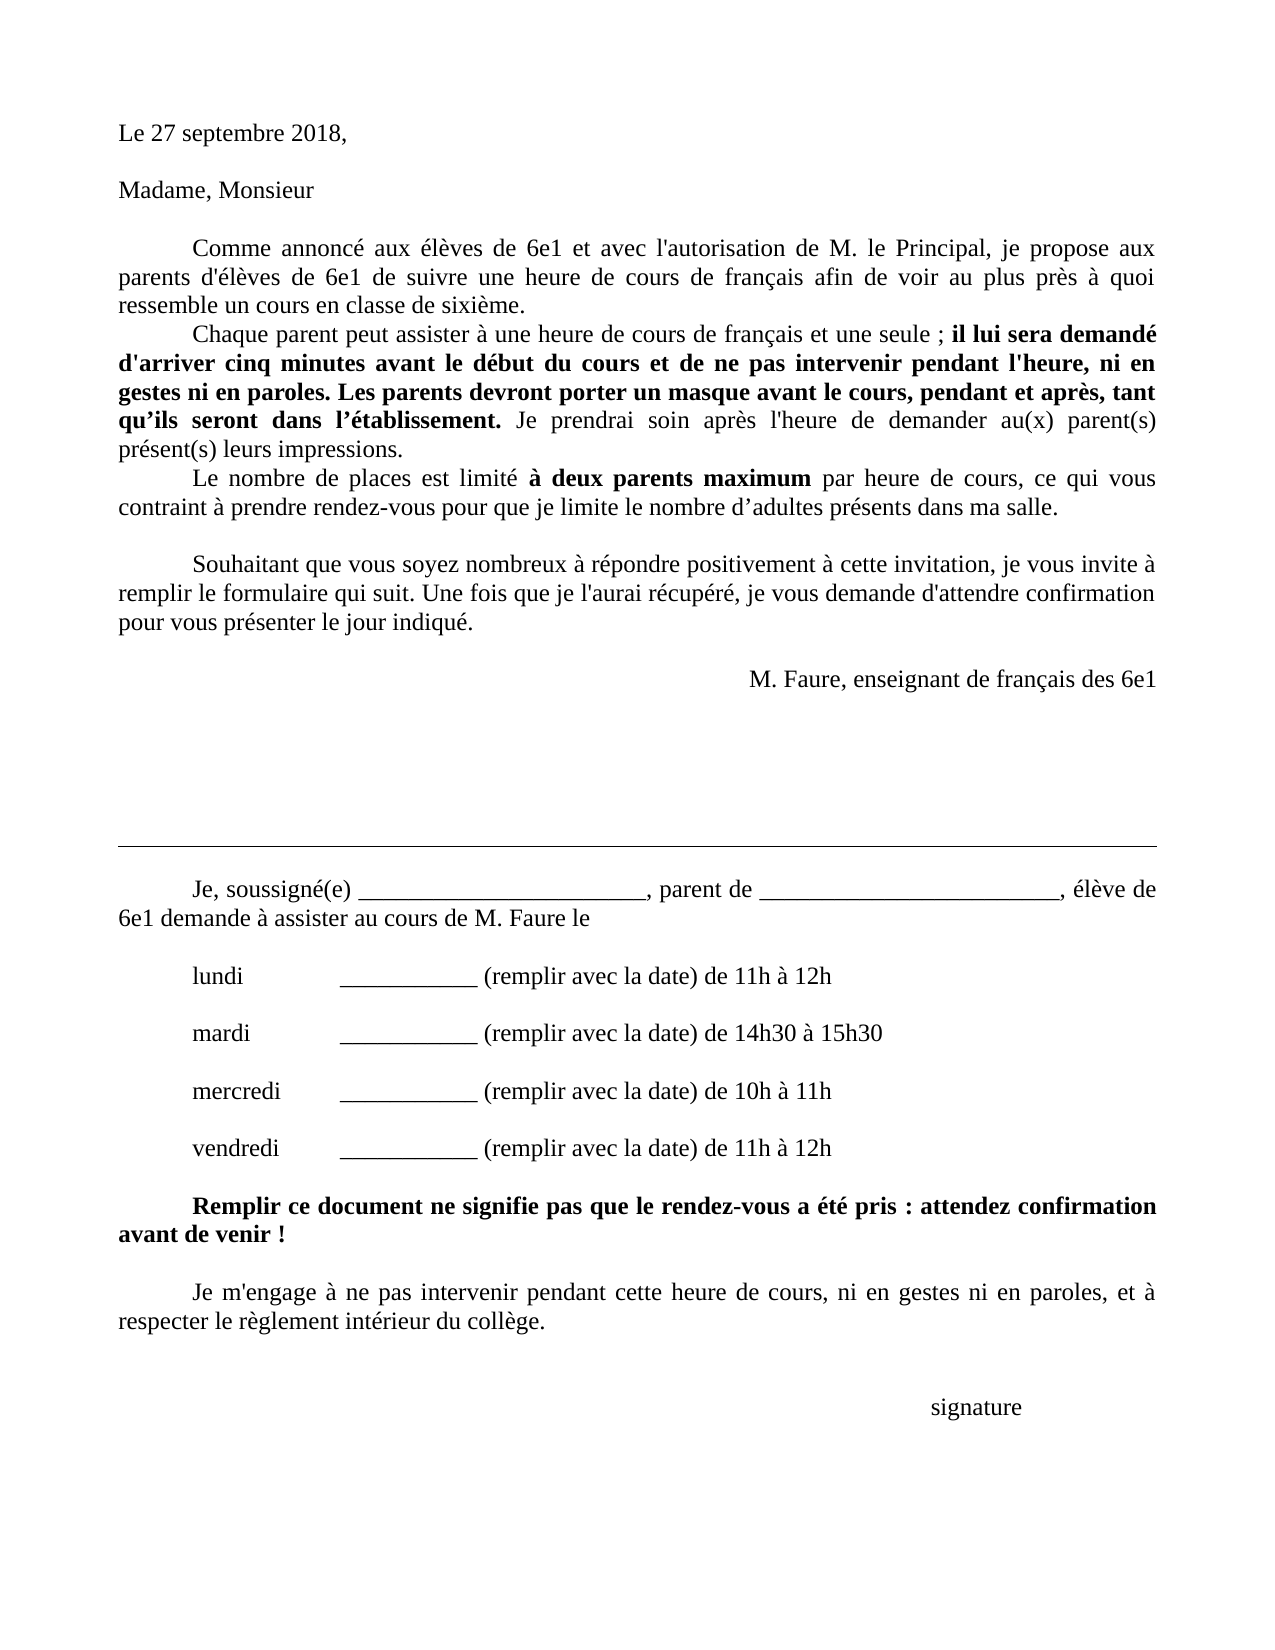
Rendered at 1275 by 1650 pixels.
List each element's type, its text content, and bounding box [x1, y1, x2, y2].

text lundi ___________ (remplir avec la date) de 11h à 12h [118, 961, 1157, 989]
text signature [118, 1392, 1157, 1421]
text M. Faure, enseignant de français des 6e1 [118, 664, 1157, 693]
text vendredi ___________ (remplir avec la date) de 11h à 12h [118, 1133, 1157, 1162]
text Le 27 septembre 2018, [118, 118, 1157, 147]
text Je m'engage à ne pas intervenir pendant cette heure de cours, ni en gestes ni en paroles, et à respecter le règlement intérieur du collège. [118, 1277, 1157, 1334]
text Comme annoncé aux élèves de 6e1 et avec l'autorisation de M. le Principal, je propose aux parents d'élèves de 6e1 de suivre une heure de cours de français afin de voir au plus près à quoi ressemble un cours en classe de sixième. [118, 233, 1157, 319]
text mercredi ___________ (remplir avec la date) de 10h à 11h [118, 1076, 1157, 1104]
text Remplir ce document ne signifie pas que le rendez-vous a été pris : attendez confirmation avant de venir ! [118, 1191, 1157, 1248]
text Je, soussigné(e) _______________________, parent de ________________________, élève de 6e1 demande à assister au cours de M. Faure le [118, 874, 1157, 932]
text mardi ___________ (remplir avec la date) de 14h30 à 15h30 [118, 1018, 1157, 1047]
text Souhaitant que vous soyez nombreux à répondre positivement à cette invitation, je vous invite à remplir le formulaire qui suit. Une fois que je l'aurai récupéré, je vous demande d'attendre confirmation pour vous présenter le jour indiqué. [118, 549, 1157, 636]
text Chaque parent peut assister à une heure de cours de français et une seule ; il lui sera demandé d'arriver cinq minutes avant le début du cours et de ne pas intervenir pendant l'heure, ni en gestes ni en paroles. Les parents devront porter un masque avant le cours, pendant et après, tant qu’ils seront dans l’établissement. Je prendrai soin après l'heure de demander au(x) parent(s) présent(s) leurs impressions. [118, 319, 1157, 463]
text Madame, Monsieur [118, 176, 1157, 204]
text Le nombre de places est limité à deux parents maximum par heure de cours, ce qui vous contraint à prendre rendez-vous pour que je limite le nombre d’adultes présents dans ma salle. [118, 463, 1157, 521]
